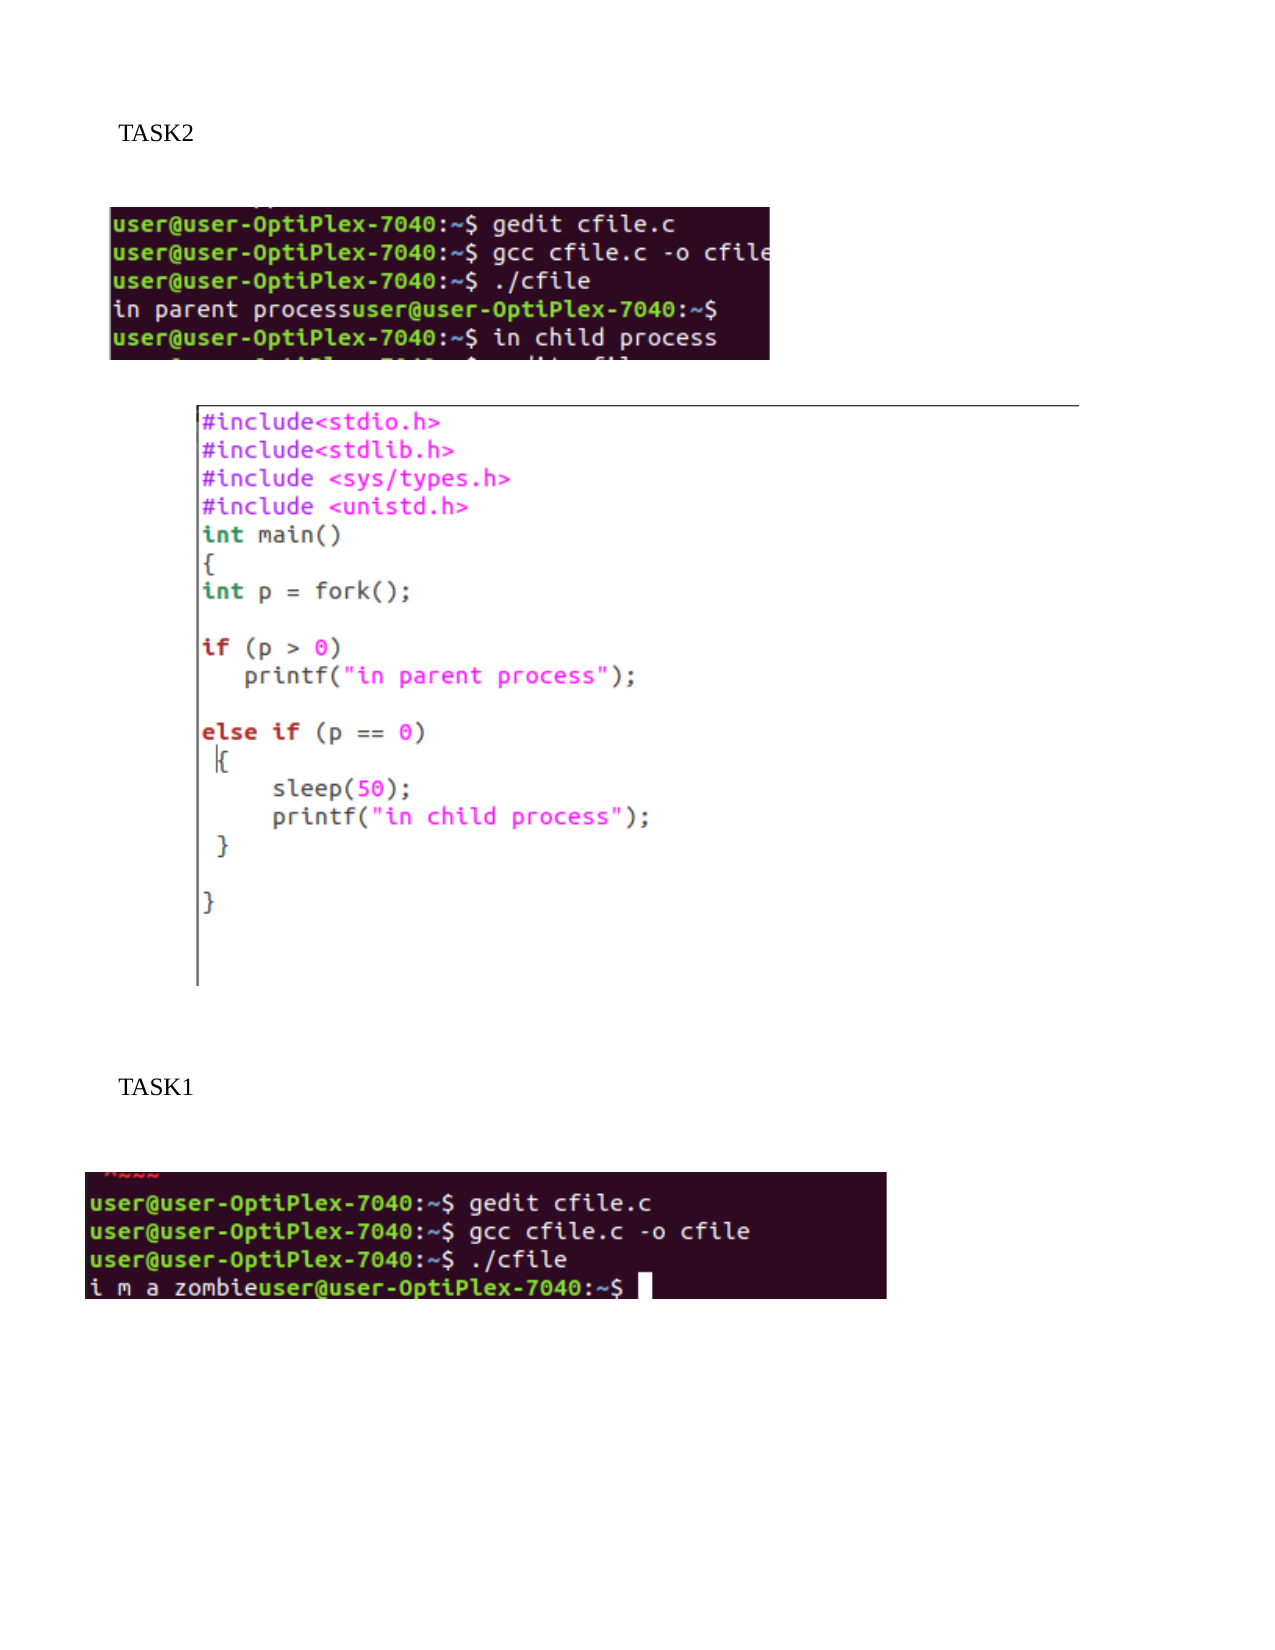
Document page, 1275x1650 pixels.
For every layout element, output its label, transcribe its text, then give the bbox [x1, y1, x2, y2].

picture [85, 1172, 887, 1299]
text TASK2 [118, 118, 1157, 147]
picture [108, 207, 770, 360]
text TASK1 [118, 1072, 1157, 1100]
picture [196, 405, 1079, 986]
